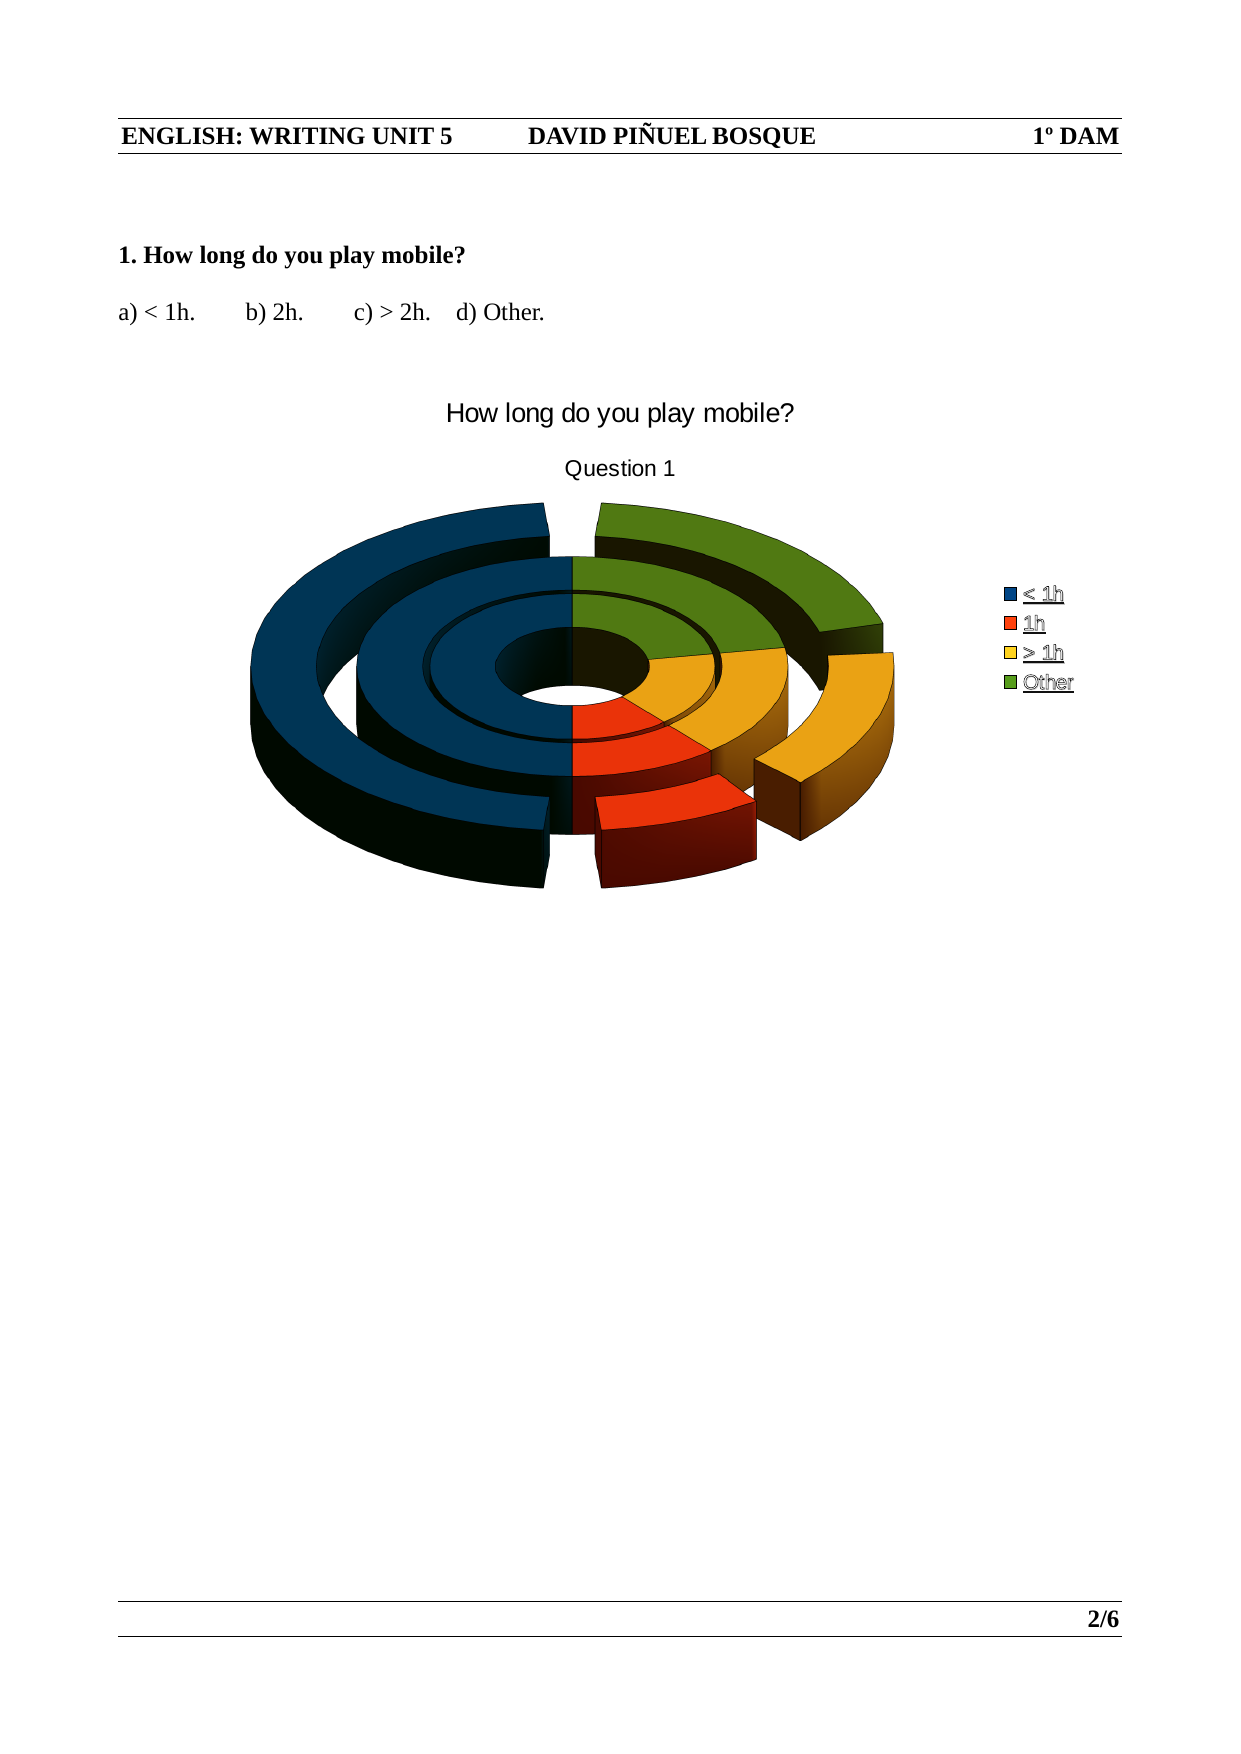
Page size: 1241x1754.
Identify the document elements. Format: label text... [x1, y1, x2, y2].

text a) < 1h. b) 2h. c) > 2h. d) Other. [118, 297, 1122, 326]
text 1. How long do you play mobile? [118, 240, 1122, 269]
